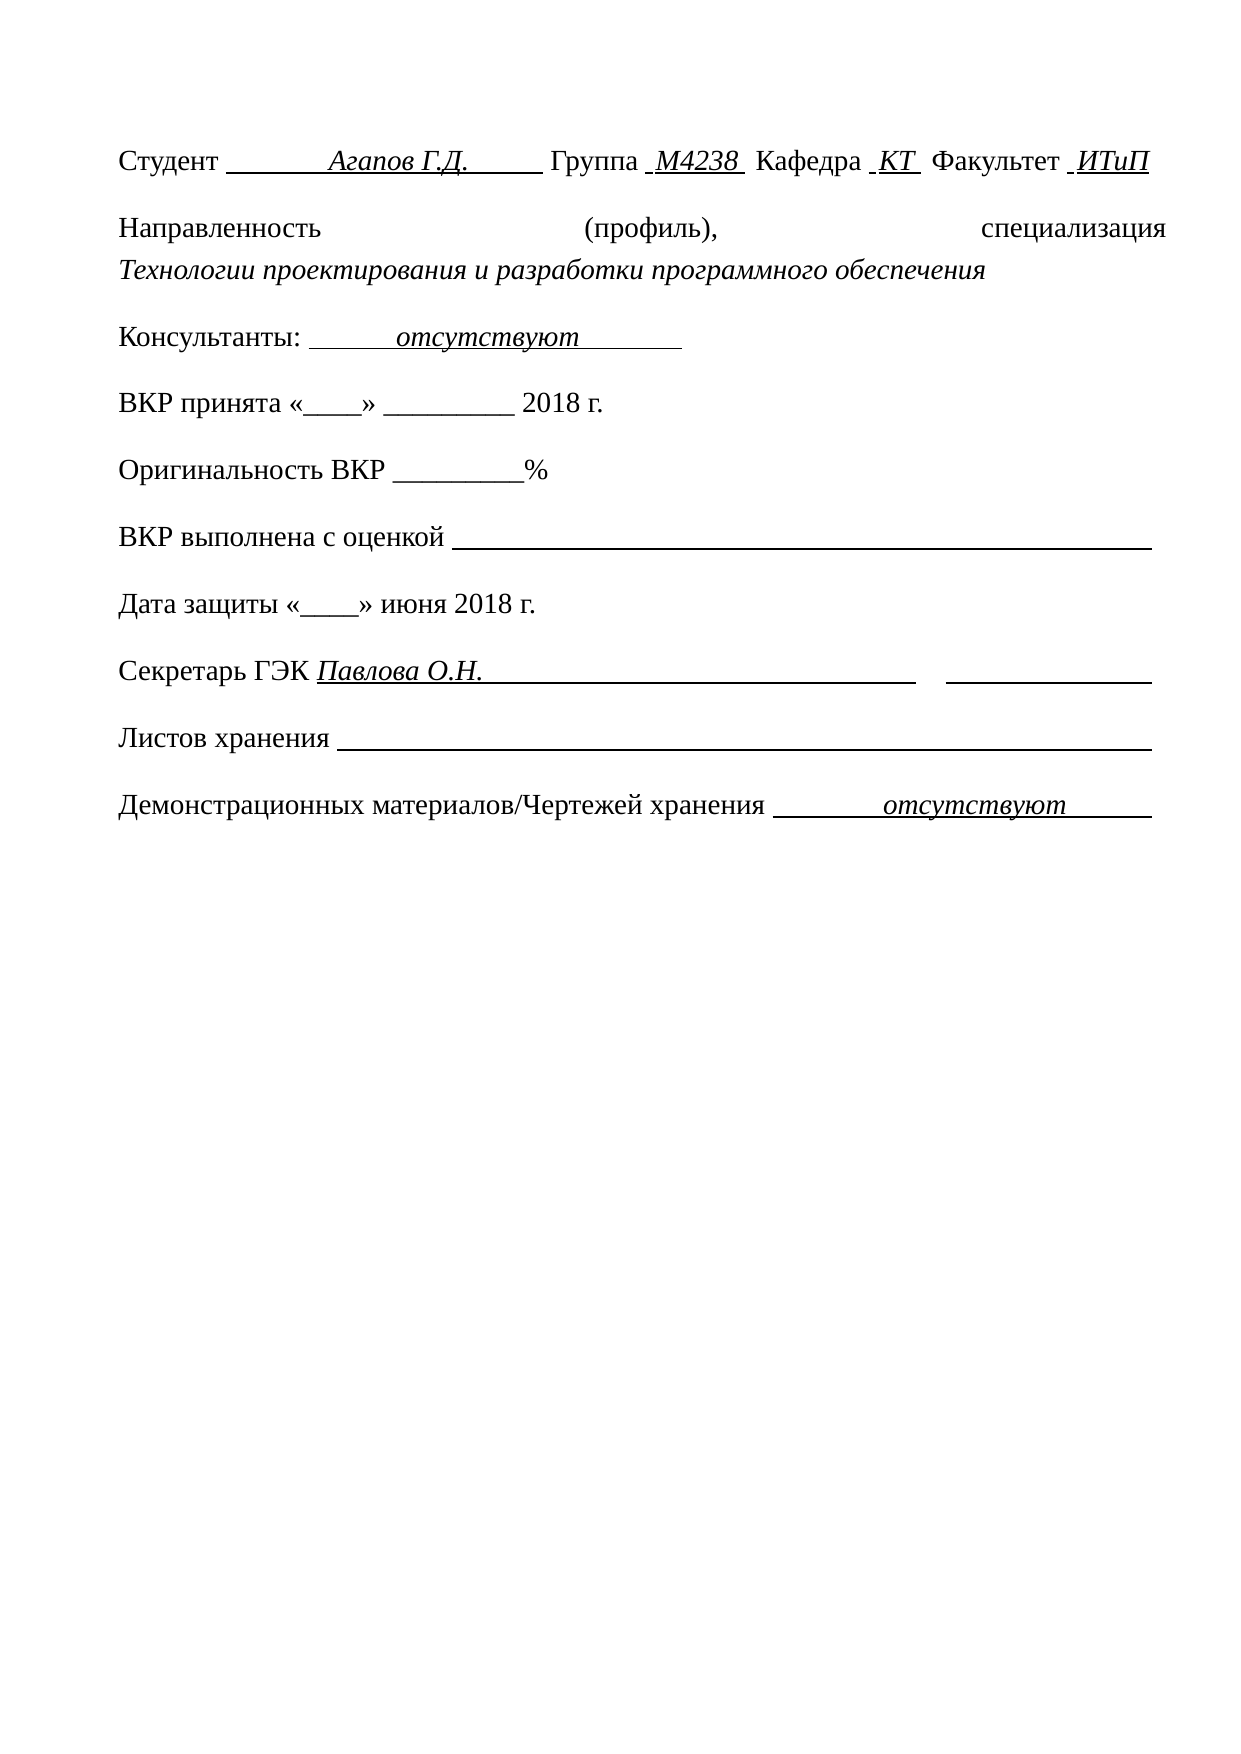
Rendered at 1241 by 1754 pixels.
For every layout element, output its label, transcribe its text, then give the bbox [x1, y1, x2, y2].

text ВКР выполнена с оценкой [118, 519, 1166, 553]
text Дата защиты «____» июня 2018 г. [118, 586, 1166, 620]
text Направленность (профиль), специализация Технологии проектирования и разработки программного обеспечения [118, 210, 1166, 285]
text Секретарь ГЭК Павлова О.Н. [118, 653, 1166, 687]
text Демонстрационных материалов/Чертежей хранения отсутствуют [118, 787, 1166, 820]
text ВКР принята «____» _________ 2018 г. [118, 386, 1166, 419]
text Консультанты: отсутствуют [118, 319, 1166, 352]
text Листов хранения [118, 720, 1166, 753]
text Студент Агапов Г.Д. Группа M4238 Кафедра КТ Факультет ИТиП [118, 143, 1166, 177]
text Оригинальность ВКР _________% [118, 452, 1166, 486]
